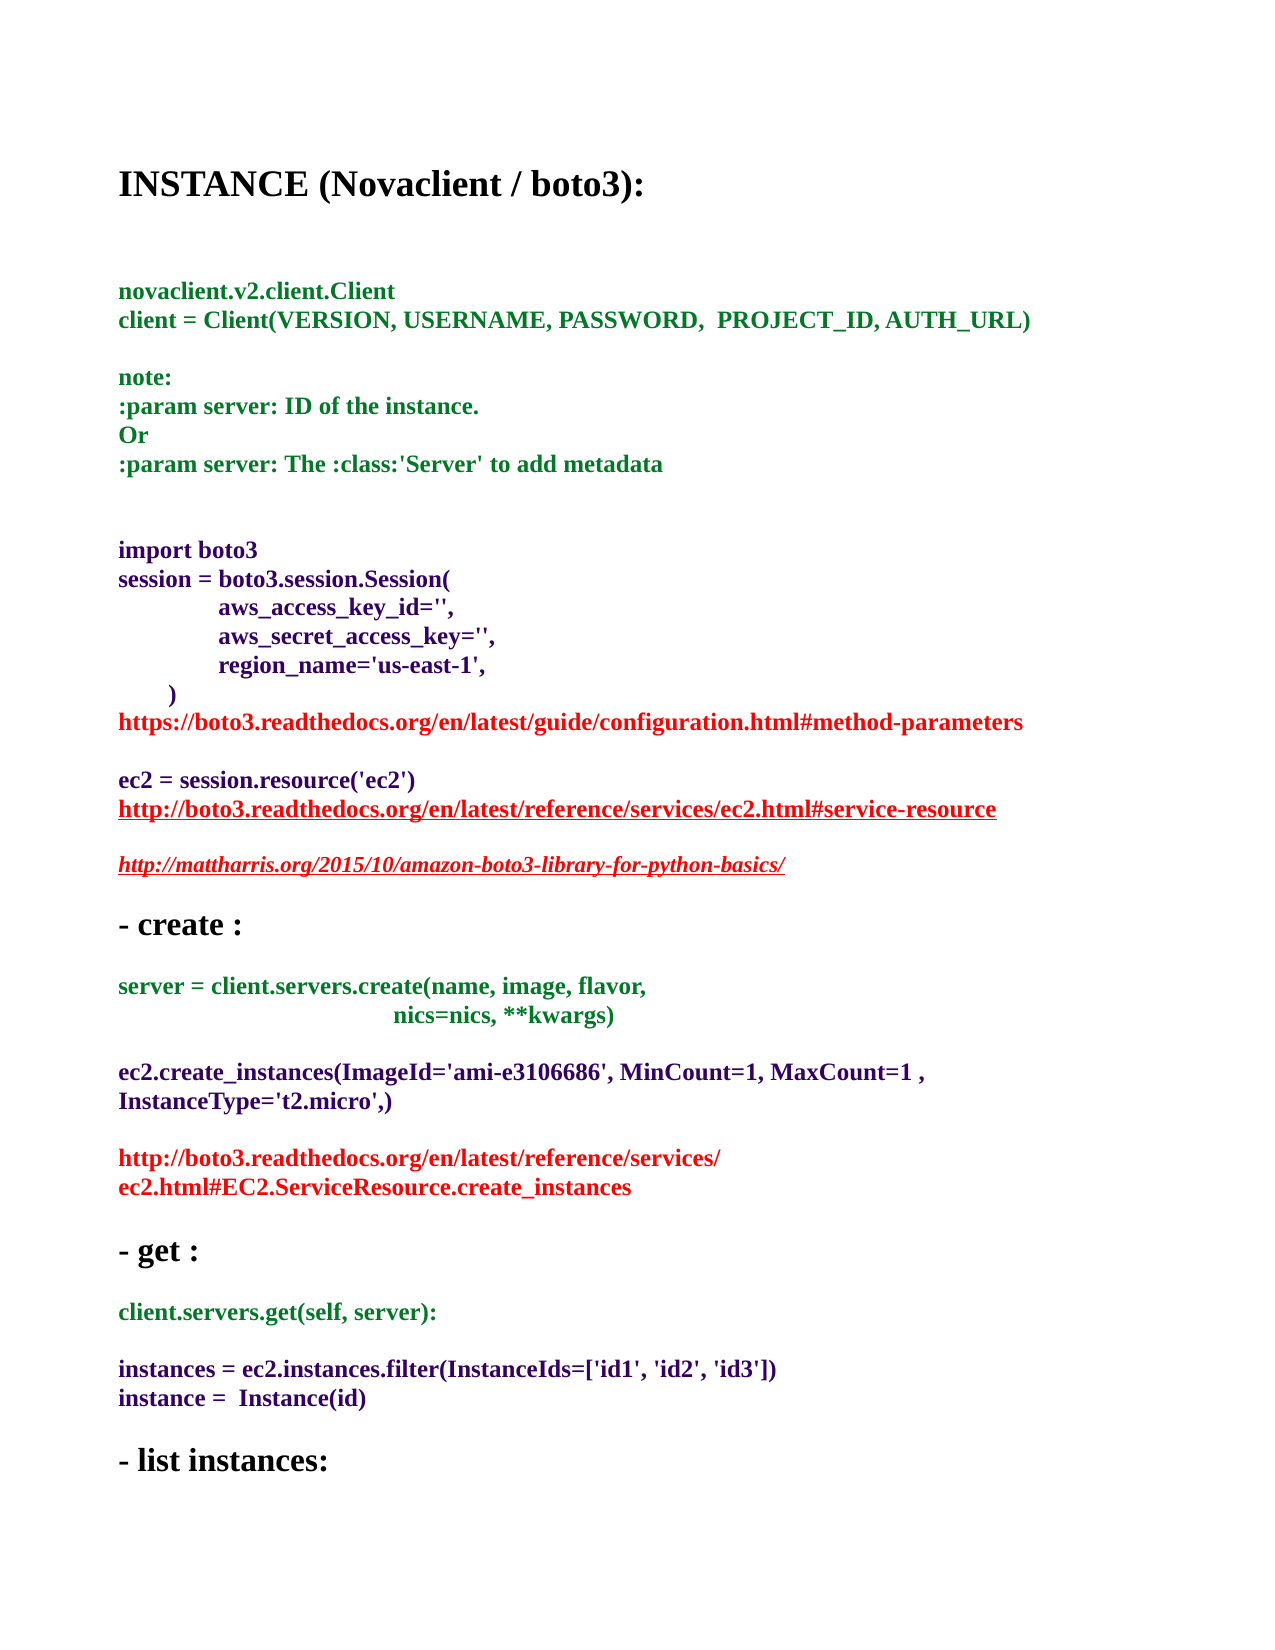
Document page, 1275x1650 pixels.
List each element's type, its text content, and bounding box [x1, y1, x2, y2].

text nics=nics, **kwargs) [118, 1000, 1157, 1028]
text http://boto3.readthedocs.org/en/latest/reference/services/ec2.html#service-resource [118, 794, 1157, 822]
text http://boto3.readthedocs.org/en/latest/reference/services/ec2.html#EC2.ServiceResource.create_instances [118, 1143, 1157, 1201]
text instances = ec2.instances.filter(InstanceIds=['id1', 'id2', 'id3']) [118, 1354, 1157, 1383]
text aws_access_key_id='', [118, 592, 1157, 621]
text aws_secret_access_key='', [118, 621, 1157, 650]
text server = client.servers.create(name, image, flavor, [118, 971, 1157, 1000]
text - list instances: [118, 1441, 1157, 1479]
text client = Client(VERSION, USERNAME, PASSWORD, PROJECT_ID, AUTH_URL) [118, 305, 1157, 334]
text note: [118, 362, 1157, 391]
text http://mattharris.org/2015/10/amazon-boto3-library-for-python-basics/ [118, 851, 1157, 878]
text ec2.create_instances(ImageId='ami-e3106686', MinCount=1, MaxCount=1 , InstanceType='t2.micro',) [118, 1057, 1157, 1115]
text client.servers.get(self, server): [118, 1297, 1157, 1326]
text Or [118, 420, 1157, 449]
text :param server: ID of the instance. [118, 391, 1157, 420]
text session = boto3.session.Session( [118, 564, 1157, 592]
text https://boto3.readthedocs.org/en/latest/guide/configuration.html#method-parameters [118, 707, 1157, 736]
text INSTANCE (Novaclient / boto3): [118, 161, 1157, 204]
text - create : [118, 904, 1157, 942]
text instance = Instance(id) [118, 1383, 1157, 1412]
text novaclient.v2.client.Client [118, 276, 1157, 305]
text ec2 = session.resource('ec2') [118, 765, 1157, 794]
text - get : [118, 1230, 1157, 1268]
text ) [118, 679, 1157, 707]
text region_name='us-east-1', [118, 650, 1157, 679]
text import boto3 [118, 535, 1157, 564]
text :param server: The :class:'Server' to add metadata [118, 449, 1157, 477]
